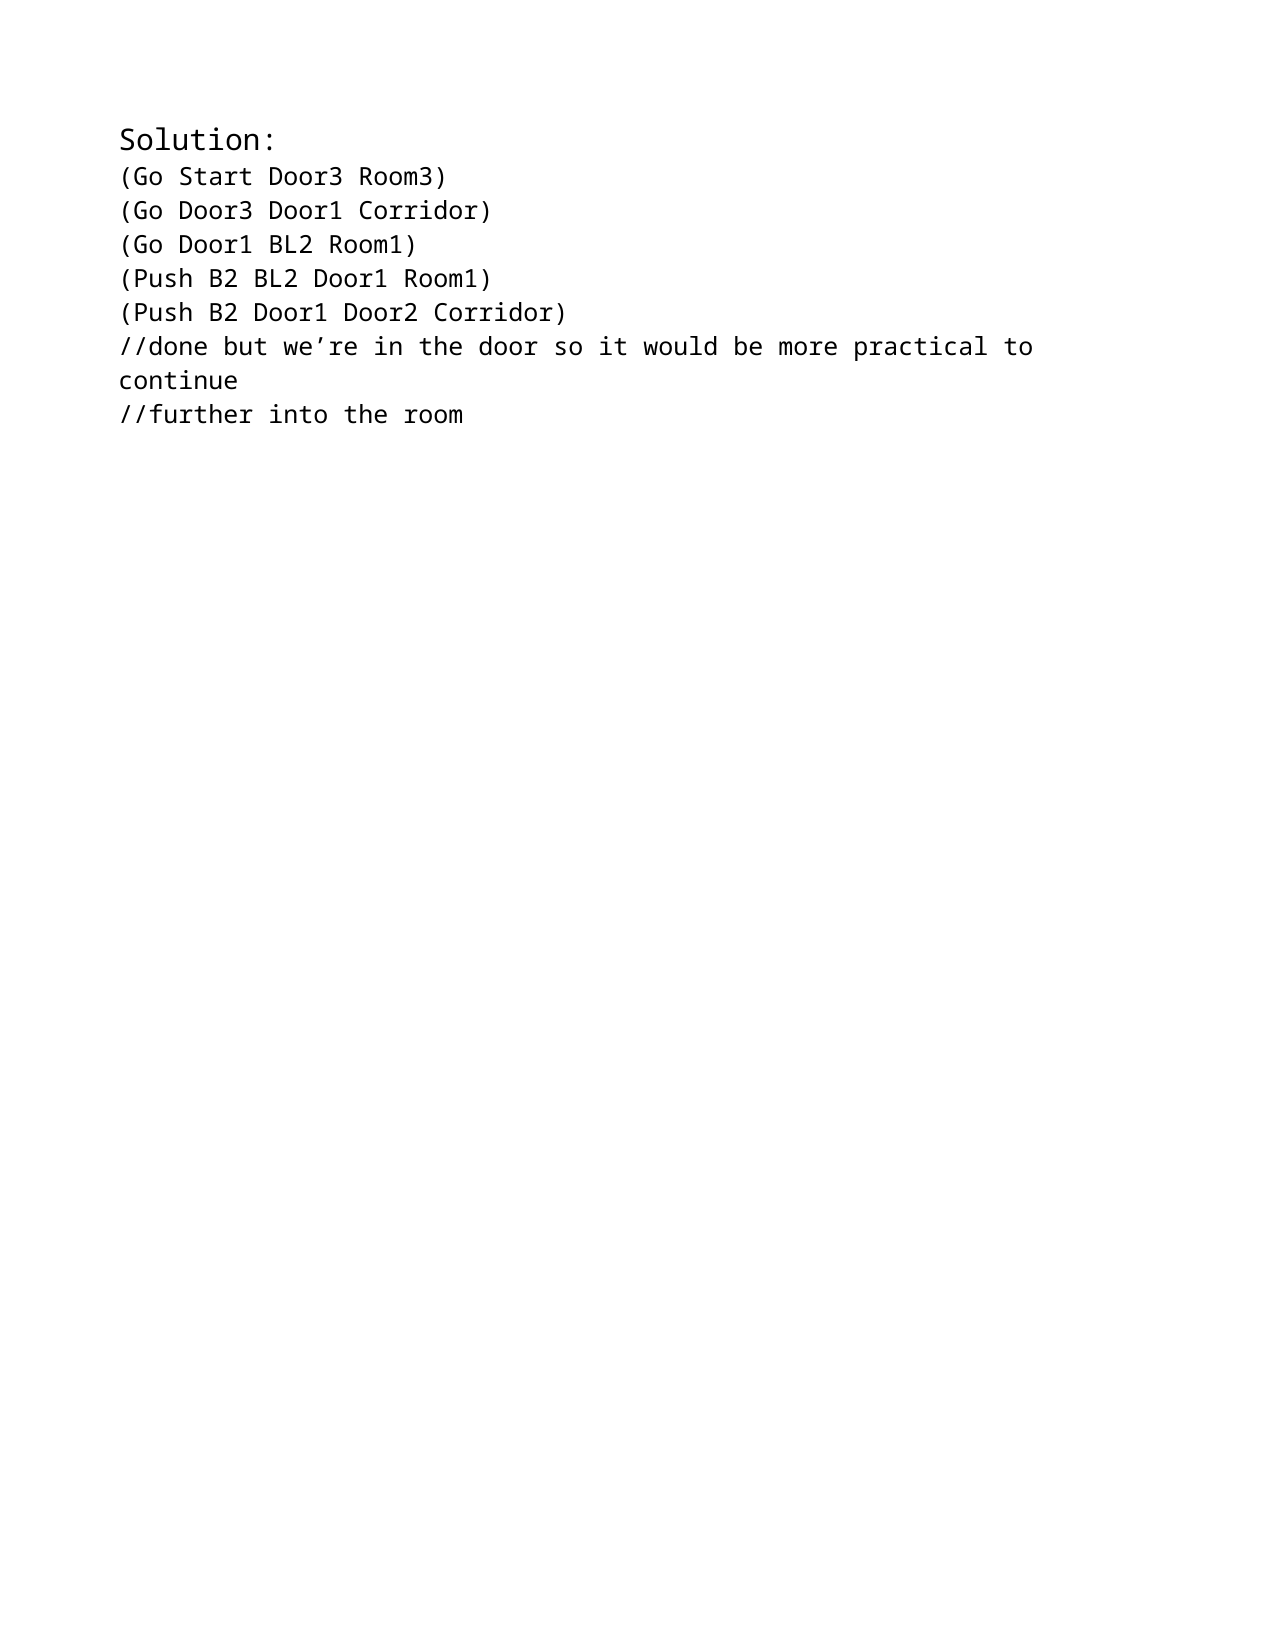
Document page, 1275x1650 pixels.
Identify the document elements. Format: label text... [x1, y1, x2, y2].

text (Go Door3 Door1 Corridor) [118, 193, 1157, 227]
text //done but we’re in the door so it would be more practical to continue [118, 329, 1157, 397]
text (Push B2 BL2 Door1 Room1) [118, 261, 1157, 295]
text Solution: (Go Start Door3 Room3) [118, 118, 1157, 193]
text //further into the room [118, 397, 1157, 431]
text (Push B2 Door1 Door2 Corridor) [118, 295, 1157, 329]
text (Go Door1 BL2 Room1) [118, 227, 1157, 261]
